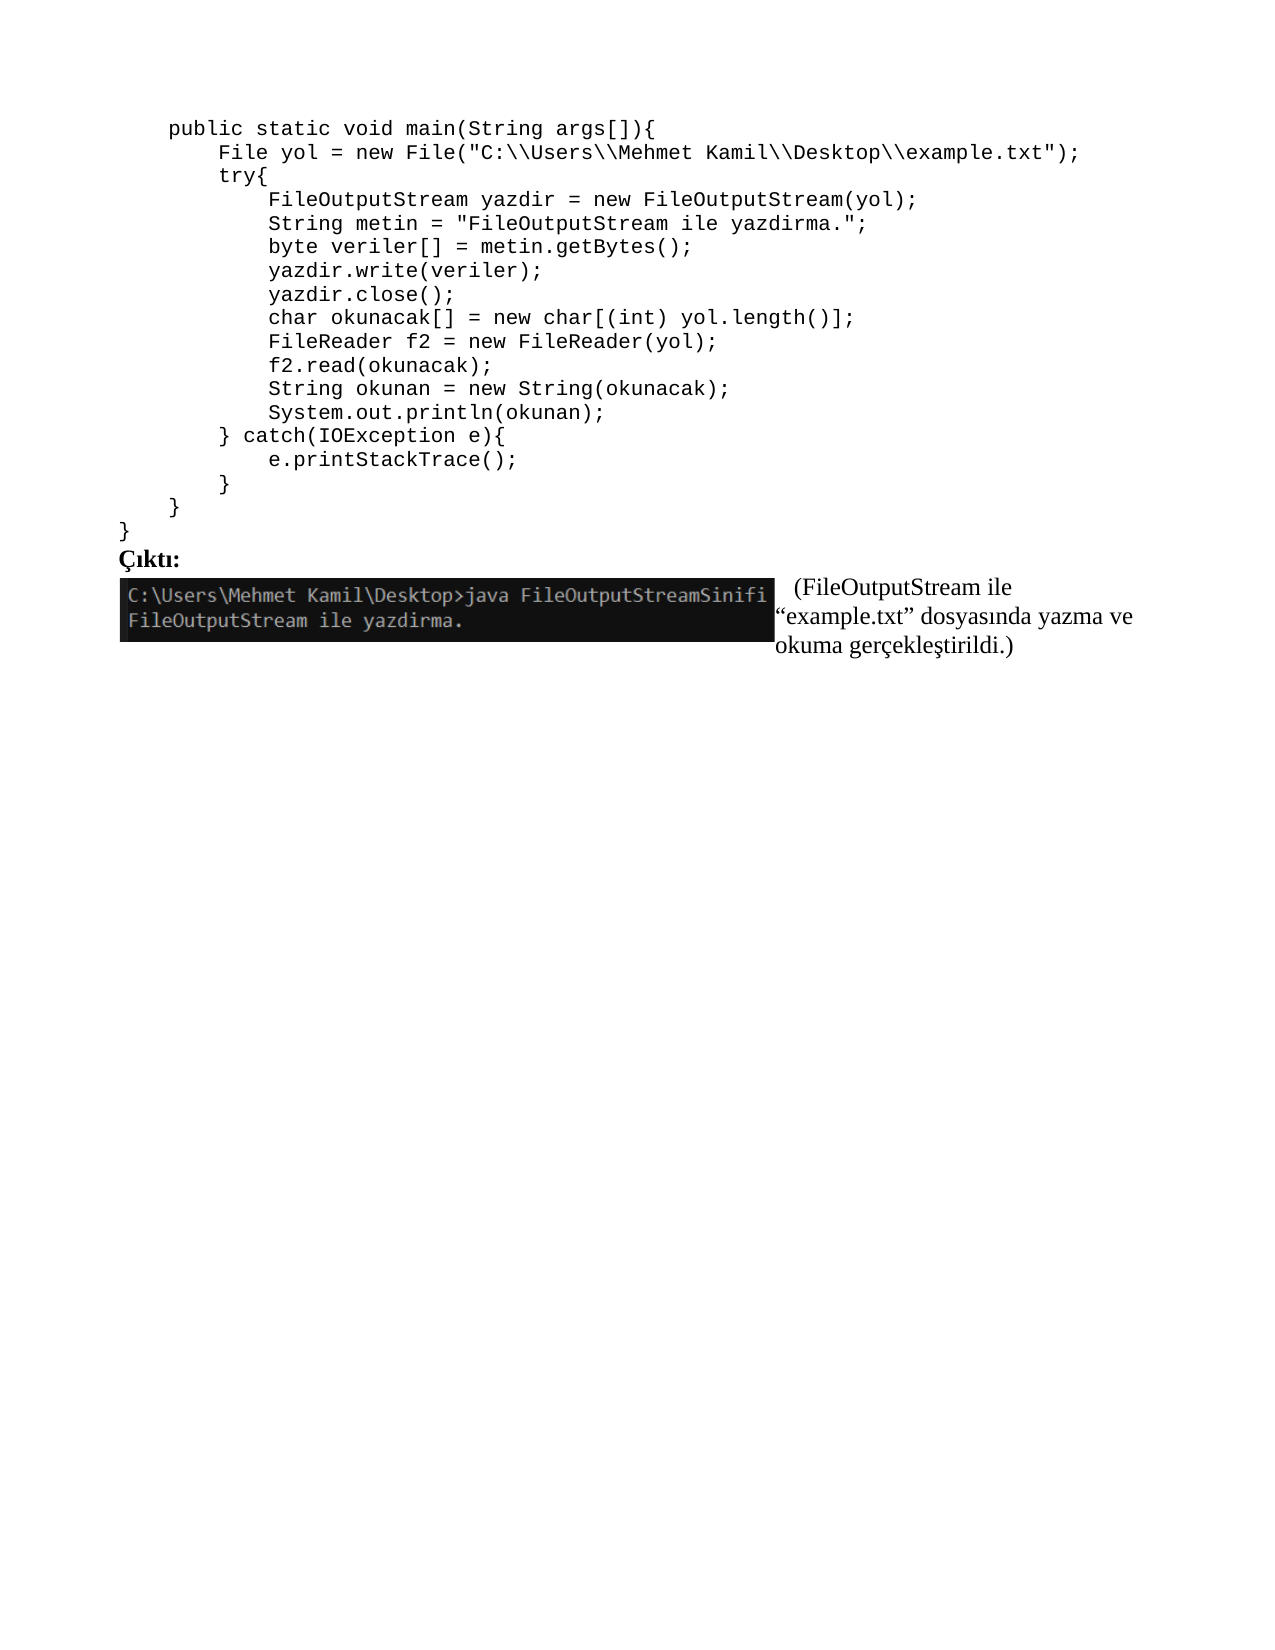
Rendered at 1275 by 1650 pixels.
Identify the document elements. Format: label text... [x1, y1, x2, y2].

text yazdir.write(veriler); [118, 260, 1157, 284]
text public static void main(String args[]){ [118, 118, 1157, 142]
text try{ [118, 165, 1157, 189]
text (FileOutputStream ile “example.txt” dosyasında yazma ve okuma gerçekleştirildi.) [118, 572, 1157, 659]
text File yol = new File("C:\\Users\\Mehmet Kamil\\Desktop\\example.txt"); [118, 142, 1157, 165]
text f2.read(okunacak); [118, 354, 1157, 378]
text String okunan = new String(okunacak); [118, 378, 1157, 402]
text String metin = "FileOutputStream ile yazdirma."; [118, 213, 1157, 236]
text System.out.println(okunan); [118, 402, 1157, 426]
text } [118, 520, 1157, 544]
text } [118, 473, 1157, 496]
picture [119, 578, 775, 642]
text e.printStackTrace(); [118, 449, 1157, 473]
text char okunacak[] = new char[(int) yol.length()]; [118, 307, 1157, 331]
text FileOutputStream yazdir = new FileOutputStream(yol); [118, 189, 1157, 213]
text FileReader f2 = new FileReader(yol); [118, 331, 1157, 354]
text Çıktı: [118, 544, 1157, 572]
text } [118, 496, 1157, 520]
text yazdir.close(); [118, 284, 1157, 307]
text } catch(IOException e){ [118, 426, 1157, 449]
text byte veriler[] = metin.getBytes(); [118, 236, 1157, 260]
